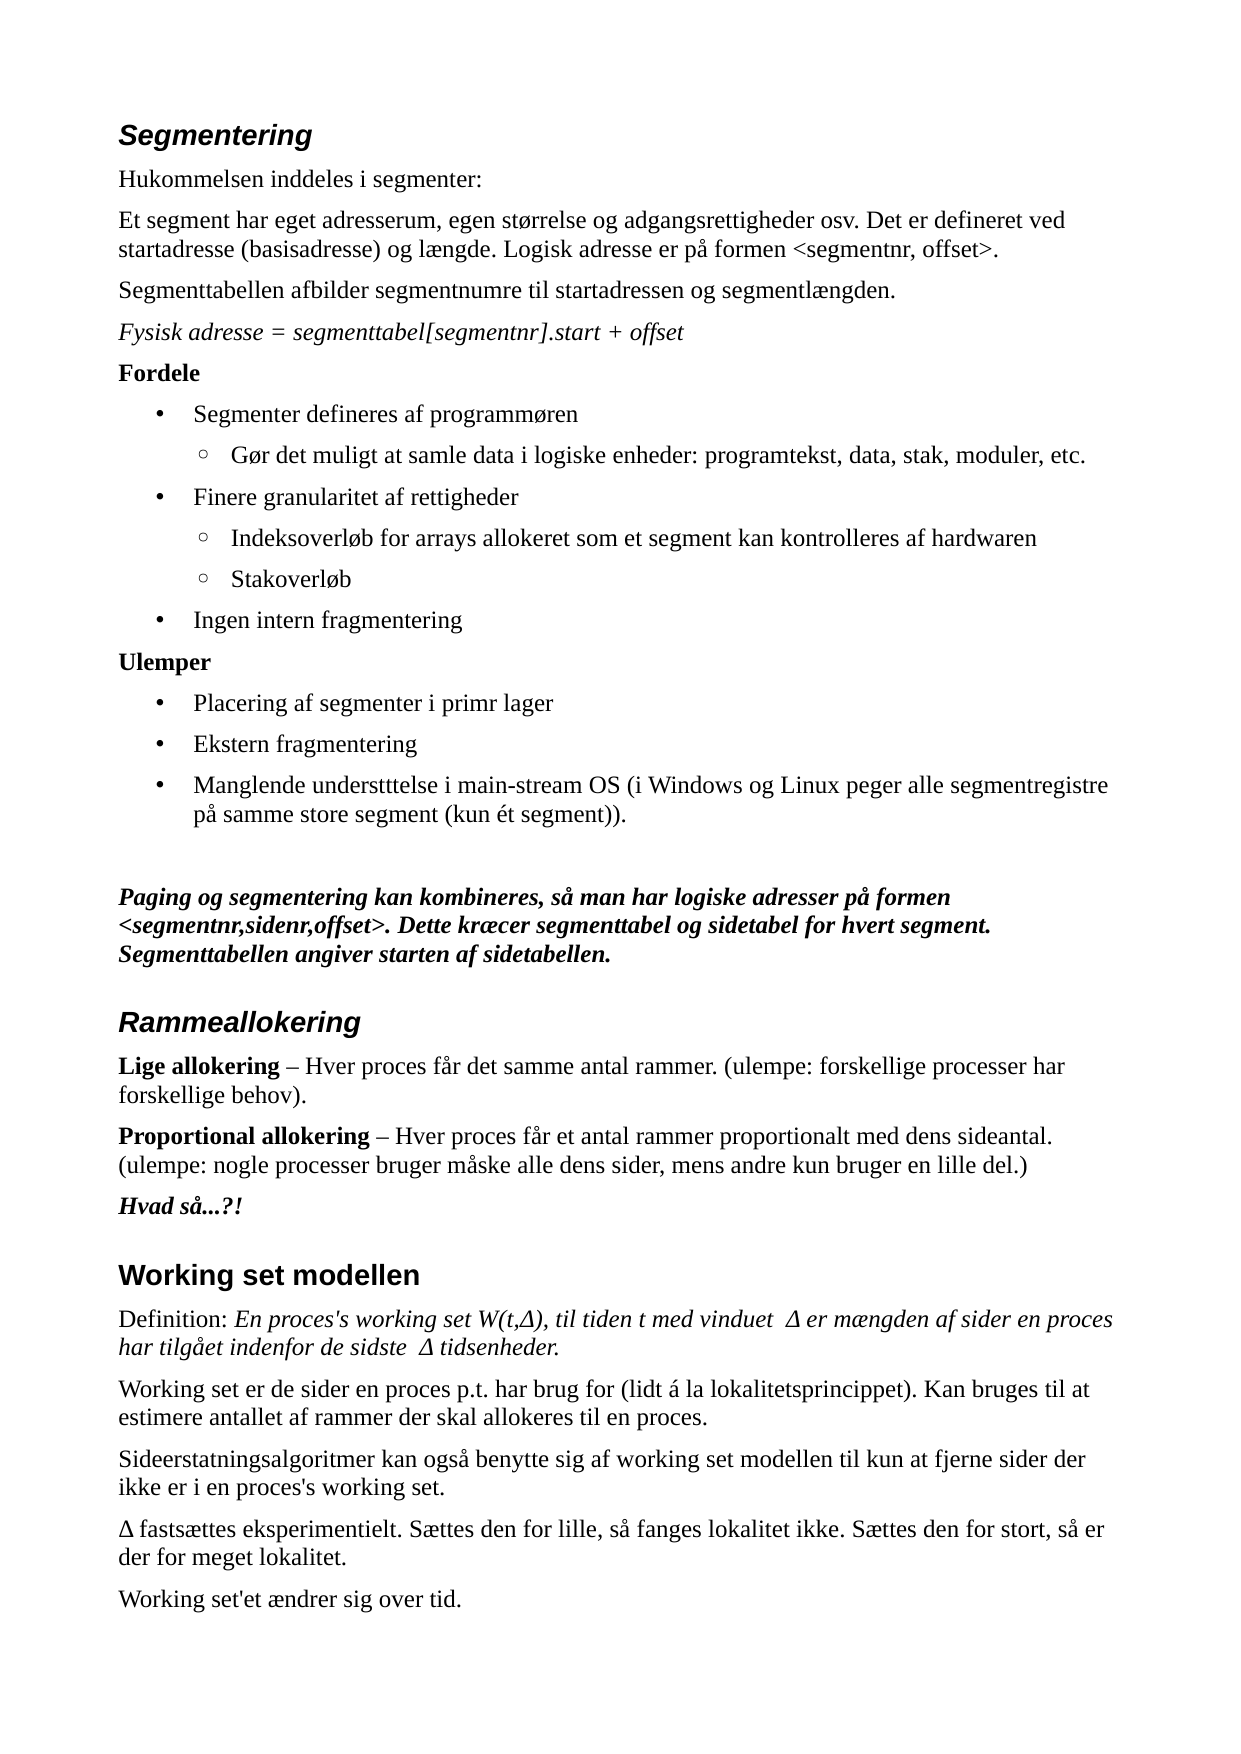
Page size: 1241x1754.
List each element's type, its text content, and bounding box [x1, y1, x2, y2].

list Placering af segmenter i primr lager [156, 688, 1122, 717]
list Segmenter defineres af programmøren [156, 399, 1122, 428]
list Stakoverløb [193, 564, 1122, 593]
text Ulemper [118, 647, 1122, 675]
text Working set'et ændrer sig over tid. [118, 1584, 1122, 1612]
text Definition: En proces's working set W(t,Δ), til tiden t med vinduet Δ er mængden af sider en proces har tilgået indenfor de sidste Δ tidsenheder. [118, 1304, 1122, 1361]
text Sideerstatningsalgoritmer kan også benytte sig af working set modellen til kun at fjerne sider der ikke er i en proces's working set. [118, 1444, 1122, 1501]
text Fordele [118, 358, 1122, 387]
list Finere granularitet af rettigheder [156, 482, 1122, 510]
list Gør det muligt at samle data i logiske enheder: programtekst, data, stak, moduler, etc. [193, 440, 1122, 469]
list Ekstern fragmentering [156, 729, 1122, 758]
subtitle Rammeallokering [118, 1005, 1122, 1039]
list Ingen intern fragmentering [156, 605, 1122, 634]
text Fysisk adresse = segmenttabel[segmentnr].start + offset [118, 317, 1122, 345]
list Indeksoverløb for arrays allokeret som et segment kan kontrolleres af hardwaren [193, 523, 1122, 552]
text Δ fastsættes eksperimentielt. Sættes den for lille, så fanges lokalitet ikke. Sættes den for stort, så er der for meget lokalitet. [118, 1514, 1122, 1571]
text Hvad så...?! [118, 1191, 1122, 1220]
text Hukommelsen inddeles i segmenter: [118, 164, 1122, 193]
subtitle Working set modellen [118, 1258, 1122, 1291]
text Lige allokering – Hver proces får det samme antal rammer. (ulempe: forskellige processer har forskellige behov). [118, 1051, 1122, 1109]
text Et segment har eget adresserum, egen størrelse og adgangsrettigheder osv. Det er defineret ved startadresse (basisadresse) og længde. Logisk adresse er på formen <segmentnr, offset>. [118, 205, 1122, 263]
list Manglende understttelse i main-stream OS (i Windows og Linux peger alle segmentregistre på samme store segment (kun ét segment)). [156, 770, 1122, 828]
text Working set er de sider en proces p.t. har brug for (lidt á la lokalitetsprincippet). Kan bruges til at estimere antallet af rammer der skal allokeres til en proces. [118, 1374, 1122, 1431]
text Segmenttabellen afbilder segmentnumre til startadressen og segmentlængden. [118, 275, 1122, 304]
text Paging og segmentering kan kombineres, så man har logiske adresser på formen <segmentnr,sidenr,offset>. Dette kræcer segmenttabel og sidetabel for hvert segment. Segmenttabellen angiver starten af sidetabellen. [118, 882, 1122, 968]
subtitle Segmentering [118, 118, 1122, 152]
text Proportional allokering – Hver proces får et antal rammer proportionalt med dens sideantal. (ulempe: nogle processer bruger måske alle dens sider, mens andre kun bruger en lille del.) [118, 1121, 1122, 1179]
